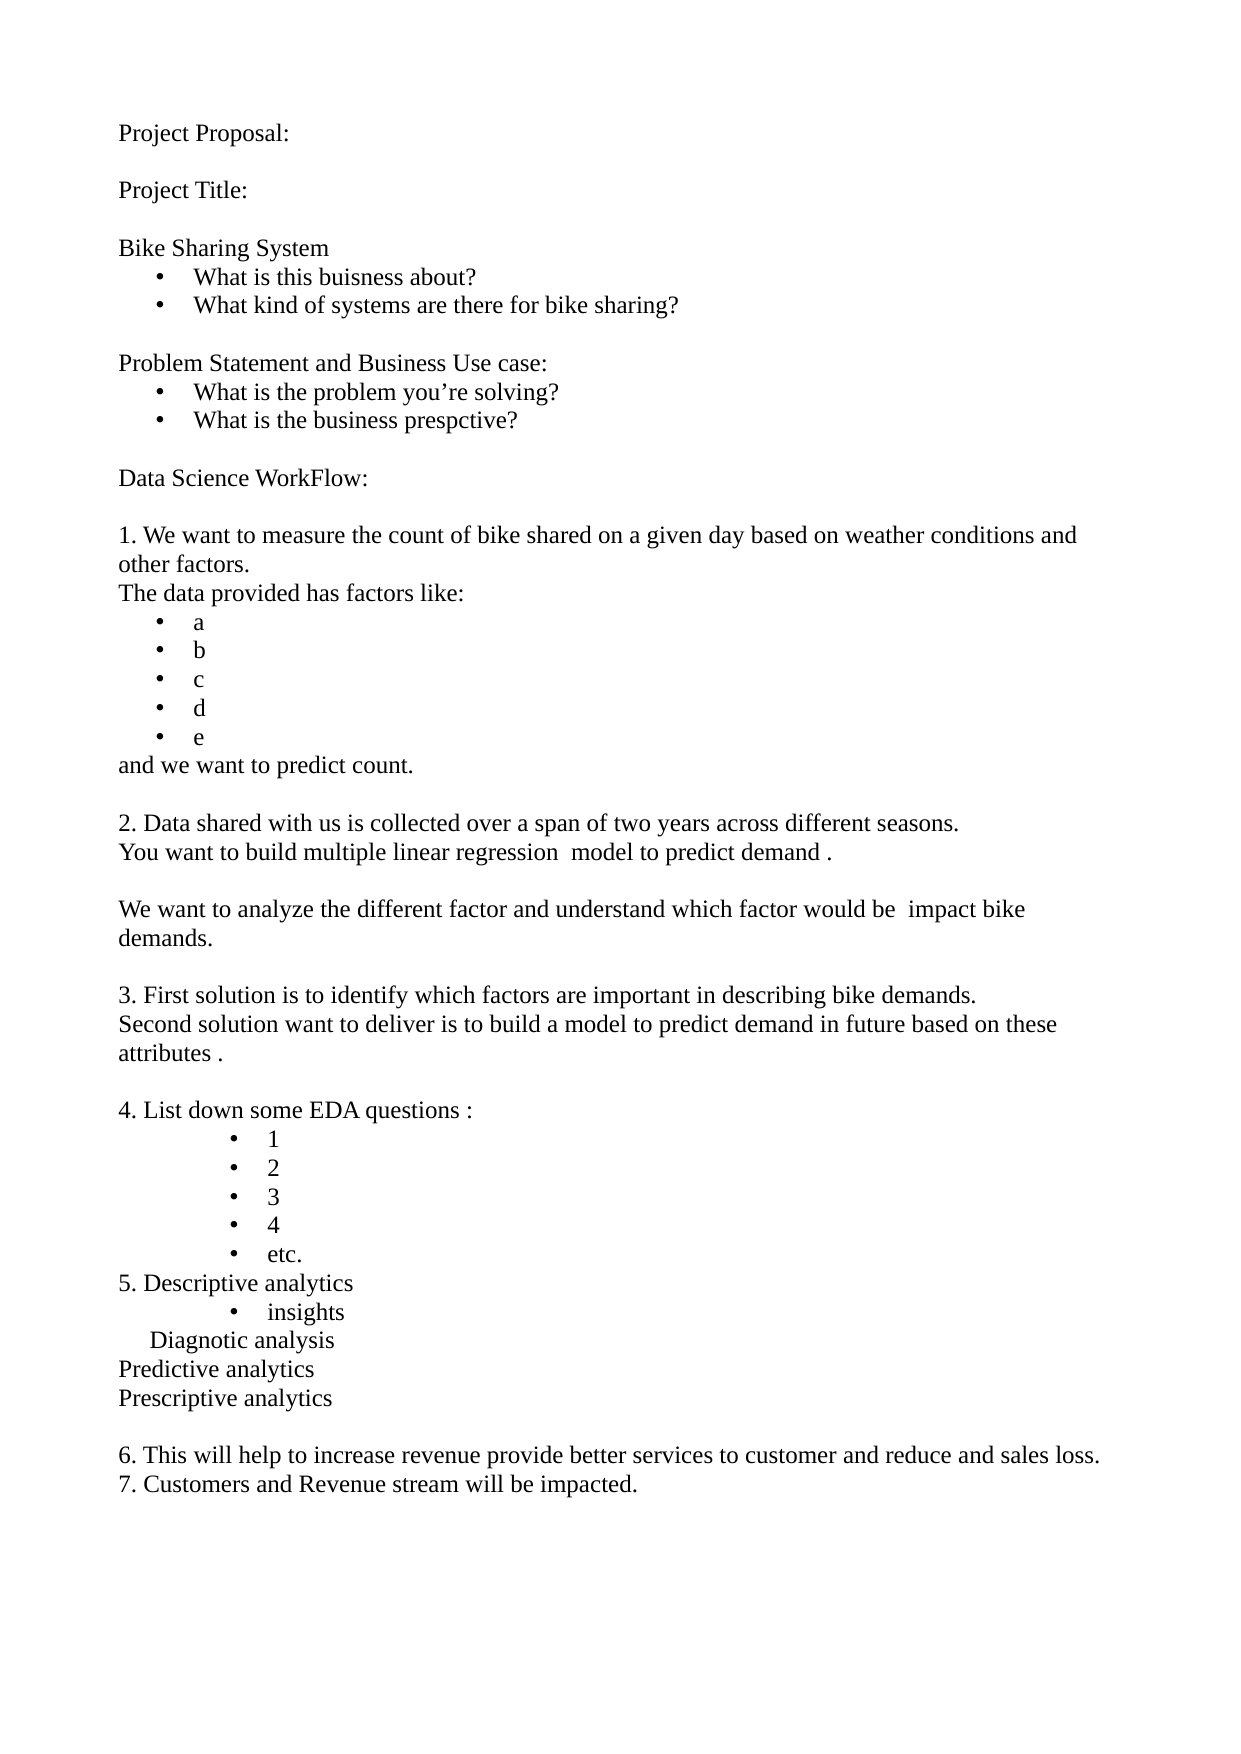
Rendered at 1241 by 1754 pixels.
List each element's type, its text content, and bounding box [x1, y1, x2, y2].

list What is the problem you’re solving? [156, 377, 1122, 406]
text Data Science WorkFlow: [118, 463, 1122, 492]
list etc. [229, 1239, 1122, 1268]
list d [156, 693, 1122, 722]
text 7. Customers and Revenue stream will be impacted. [118, 1469, 1122, 1498]
text Bike Sharing System [118, 233, 1122, 262]
text Second solution want to deliver is to build a model to predict demand in future based on these attributes . [118, 1009, 1122, 1067]
list 1 [229, 1124, 1122, 1153]
text We want to analyze the different factor and understand which factor would be impact bike demands. [118, 894, 1122, 952]
list 4 [229, 1211, 1122, 1239]
list insights [229, 1297, 1122, 1326]
list 2 [229, 1153, 1122, 1182]
text Project Proposal: [118, 118, 1122, 147]
text Problem Statement and Business Use case: [118, 348, 1122, 377]
list What kind of systems are there for bike sharing? [156, 291, 1122, 319]
text Prescriptive analytics [118, 1383, 1122, 1412]
text Diagnotic analysis [118, 1326, 1122, 1354]
list What is this buisness about? [156, 262, 1122, 291]
text Predictive analytics [118, 1354, 1122, 1383]
text 1. We want to measure the count of bike shared on a given day based on weather conditions and other factors. [118, 521, 1122, 578]
text 6. This will help to increase revenue provide better services to customer and reduce and sales loss. [118, 1441, 1122, 1469]
list b [156, 636, 1122, 664]
text You want to build multiple linear regression model to predict demand . [118, 837, 1122, 866]
text Project Title: [118, 176, 1122, 204]
list 3 [229, 1182, 1122, 1211]
list e [156, 722, 1122, 751]
text The data provided has factors like: [118, 578, 1122, 607]
list a [156, 607, 1122, 636]
text 4. List down some EDA questions : [118, 1096, 1122, 1124]
text 3. First solution is to identify which factors are important in describing bike demands. [118, 981, 1122, 1009]
list c [156, 664, 1122, 693]
list What is the business prespctive? [156, 406, 1122, 434]
text 5. Descriptive analytics [118, 1268, 1122, 1297]
text and we want to predict count. [118, 751, 1122, 779]
text 2. Data shared with us is collected over a span of two years across different seasons. [118, 808, 1122, 837]
